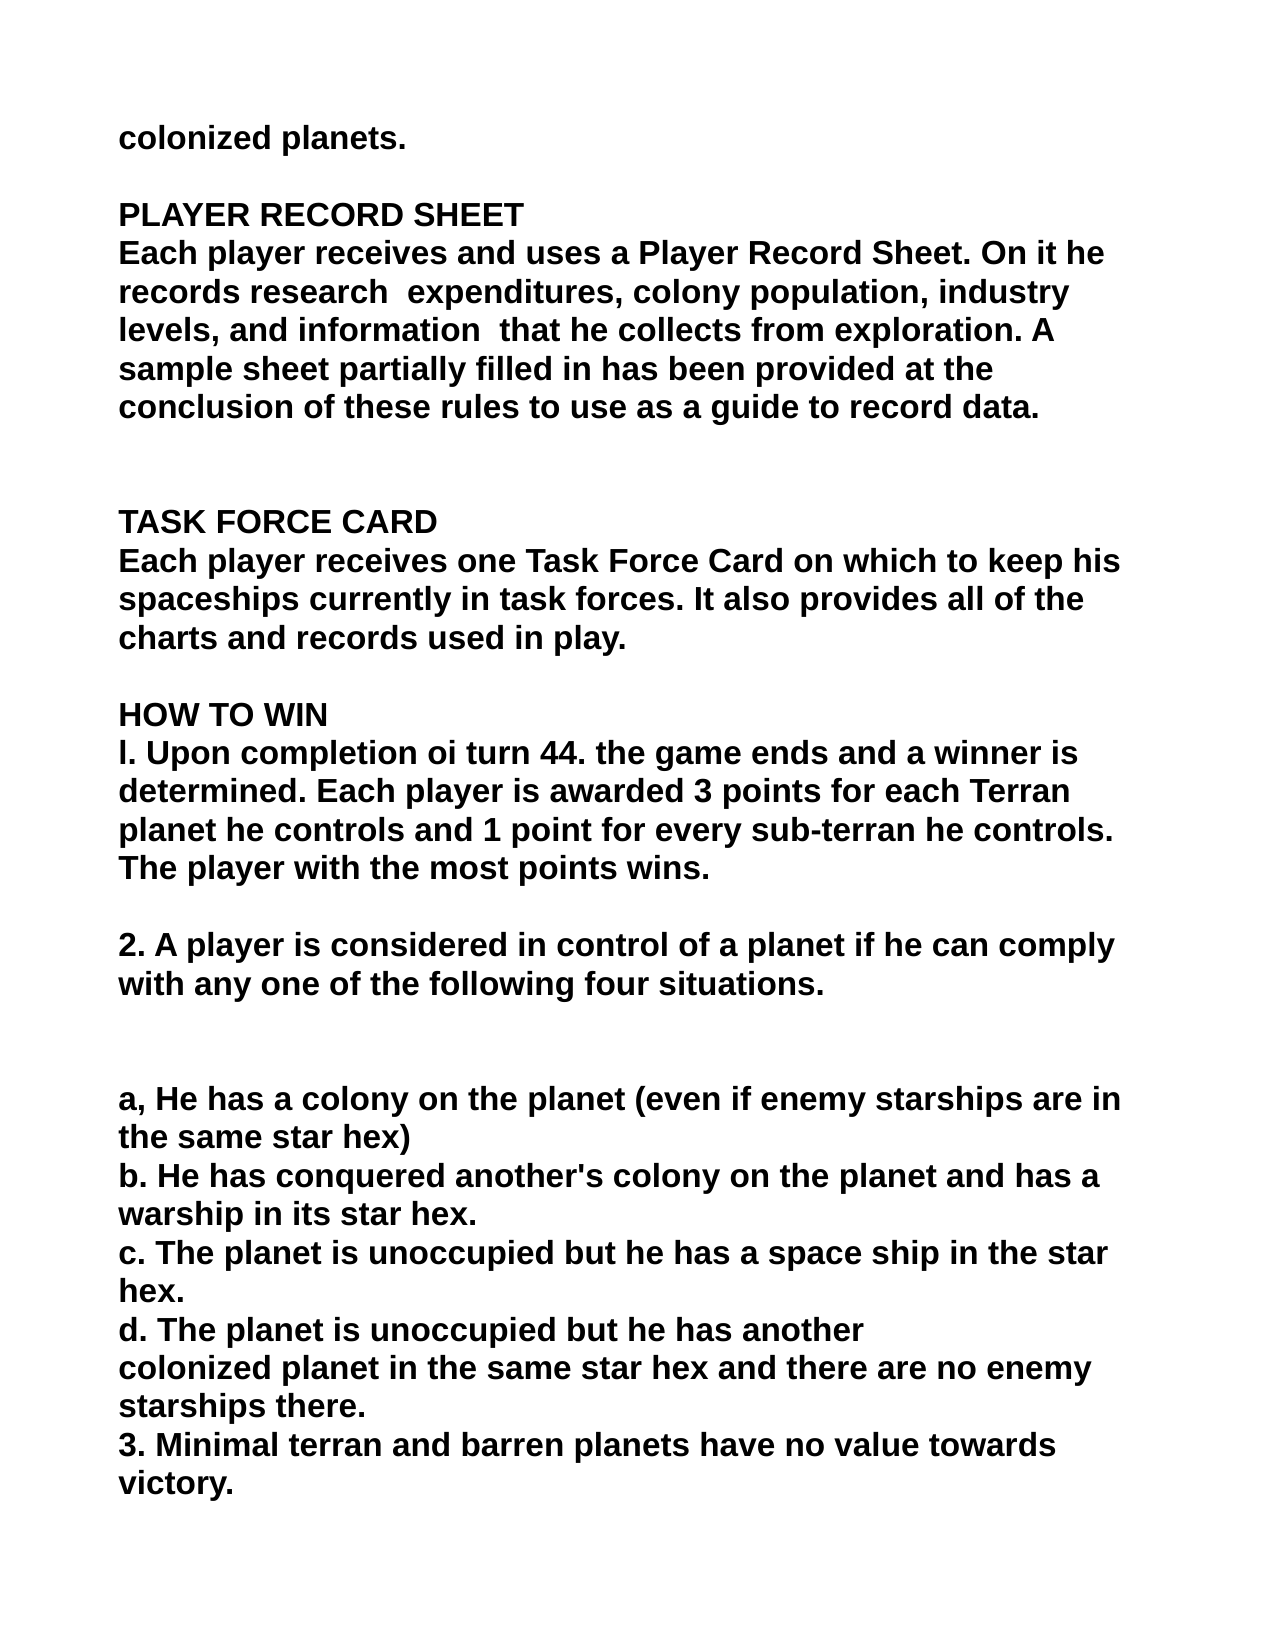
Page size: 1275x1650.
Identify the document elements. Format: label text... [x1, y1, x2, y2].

text l. Upon completion oi turn 44. the game ends and a winner is determined. Each player is awarded 3 points for each Terran planet he controls and 1 point for every sub-terran he controls. The player with the most points wins. [118, 733, 1157, 887]
text 2. A player is considered in control of a planet if he can comply with any one of the following four situations. [118, 925, 1157, 1002]
text colonized planet in the same star hex and there are no enemy starships there. [118, 1348, 1157, 1425]
text 3. Minimal terran and barren planets have no value towards victory. [118, 1425, 1157, 1502]
text Each player receives one Task Force Card on which to keep his spaceships currently in task forces. It also provides all of the charts and records used in play. [118, 541, 1157, 656]
text conclusion of these rules to use as a guide to record data. [118, 387, 1157, 426]
text PLAYER RECORD SHEET [118, 195, 1157, 233]
text Each player receives and uses a Player Record Sheet. On it he records research expenditures, colony population, industry levels, and information that he collects from exploration. A sample sheet partially filled in has been provided at the [118, 233, 1157, 387]
text colonized planets. [118, 118, 1157, 157]
text d. The planet is unoccupied but he has another [118, 1310, 1157, 1348]
text b. He has conquered another's colony on the planet and has a warship in its star hex. [118, 1156, 1157, 1233]
text TASK FORCE CARD [118, 502, 1157, 541]
text c. The planet is unoccupied but he has a space ship in the star hex. [118, 1233, 1157, 1310]
text a, He has a colony on the planet (even if enemy starships are in the same star hex) [118, 1079, 1157, 1156]
text HOW TO WIN [118, 695, 1157, 733]
